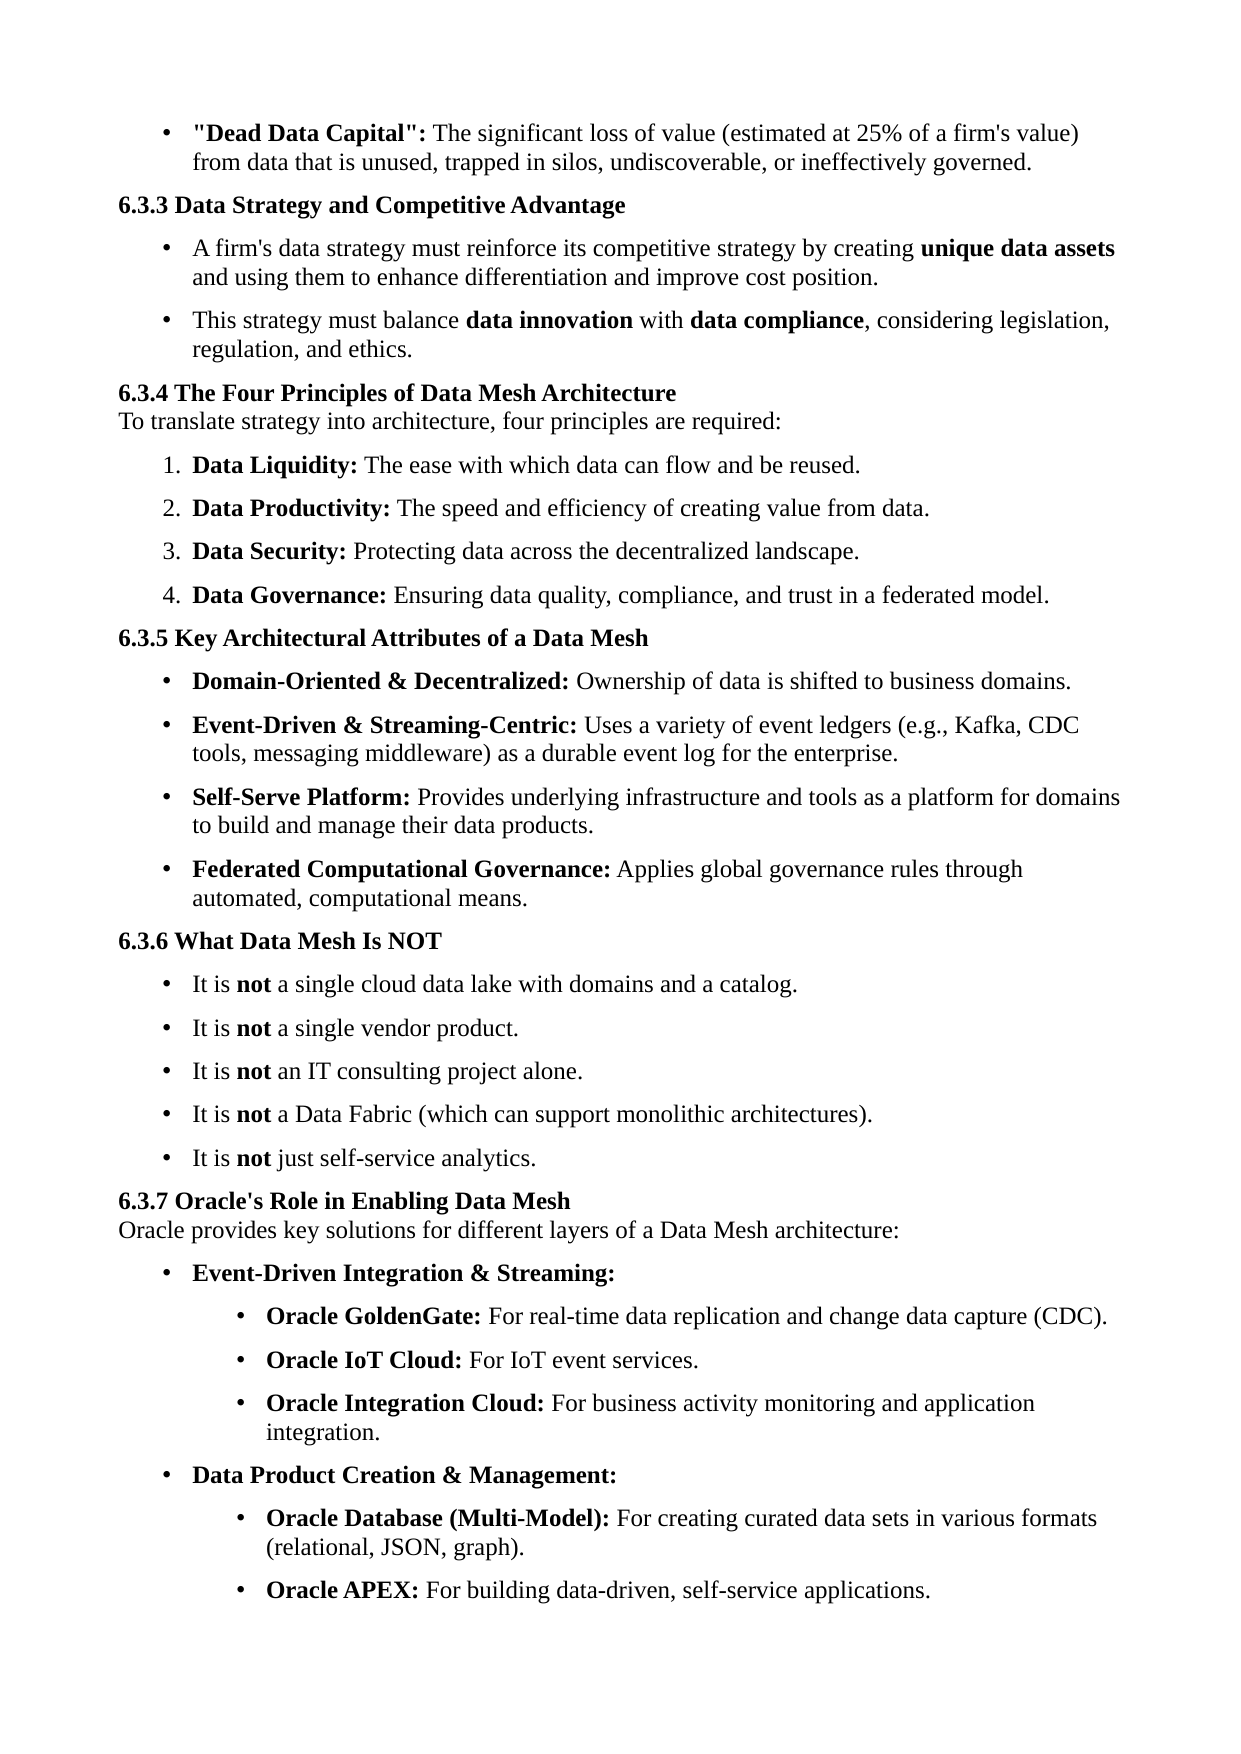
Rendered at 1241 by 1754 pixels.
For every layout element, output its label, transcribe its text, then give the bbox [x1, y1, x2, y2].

list It is not just self-service analytics. [162, 1143, 1122, 1171]
list Federated Computational Governance: Applies global governance rules through automated, computational means. [162, 854, 1122, 911]
text 6.3.4 The Four Principles of Data Mesh Architecture To translate strategy into architecture, four principles are required: [118, 378, 1122, 435]
list Event-Driven Integration & Streaming: [162, 1258, 1122, 1287]
text 6.3.6 What Data Mesh Is NOT [118, 926, 1122, 955]
list Oracle Integration Cloud: For business activity monitoring and application integration. [236, 1388, 1122, 1446]
list Oracle APEX: For building data-driven, self-service applications. [236, 1576, 1122, 1604]
list Oracle Database (Multi-Model): For creating curated data sets in various formats (relational, JSON, graph). [236, 1503, 1122, 1561]
list Data Governance: Ensuring data quality, compliance, and trust in a federated model. [162, 580, 1122, 608]
list Self-Serve Platform: Provides underlying infrastructure and tools as a platform for domains to build and manage their data products. [162, 782, 1122, 839]
list It is not a Data Fabric (which can support monolithic architectures). [162, 1099, 1122, 1128]
list Oracle IoT Cloud: For IoT event services. [236, 1345, 1122, 1373]
list Event-Driven & Streaming-Centric: Uses a variety of event ledgers (e.g., Kafka, CDC tools, messaging middleware) as a durable event log for the enterprise. [162, 710, 1122, 767]
list Domain-Oriented & Decentralized: Ownership of data is shifted to business domains. [162, 666, 1122, 695]
text 6.3.5 Key Architectural Attributes of a Data Mesh [118, 623, 1122, 652]
list It is not a single vendor product. [162, 1013, 1122, 1041]
list "Dead Data Capital": The significant loss of value (estimated at 25% of a firm's value) from data that is unused, trapped in silos, undiscoverable, or ineffectively governed. [162, 118, 1122, 176]
list Oracle GoldenGate: For real-time data replication and change data capture (CDC). [236, 1301, 1122, 1330]
list It is not an IT consulting project alone. [162, 1056, 1122, 1085]
list A firm's data strategy must reinforce its competitive strategy by creating unique data assets and using them to enhance differentiation and improve cost position. [162, 233, 1122, 291]
list Data Productivity: The speed and efficiency of creating value from data. [162, 493, 1122, 522]
text 6.3.7 Oracle's Role in Enabling Data Mesh Oracle provides key solutions for different layers of a Data Mesh architecture: [118, 1186, 1122, 1243]
list Data Liquidity: The ease with which data can flow and be reused. [162, 450, 1122, 478]
list Data Security: Protecting data across the decentralized landscape. [162, 536, 1122, 565]
list It is not a single cloud data lake with domains and a catalog. [162, 969, 1122, 998]
list Data Product Creation & Management: [162, 1460, 1122, 1489]
text 6.3.3 Data Strategy and Competitive Advantage [118, 190, 1122, 219]
list This strategy must balance data innovation with data compliance, considering legislation, regulation, and ethics. [162, 306, 1122, 363]
